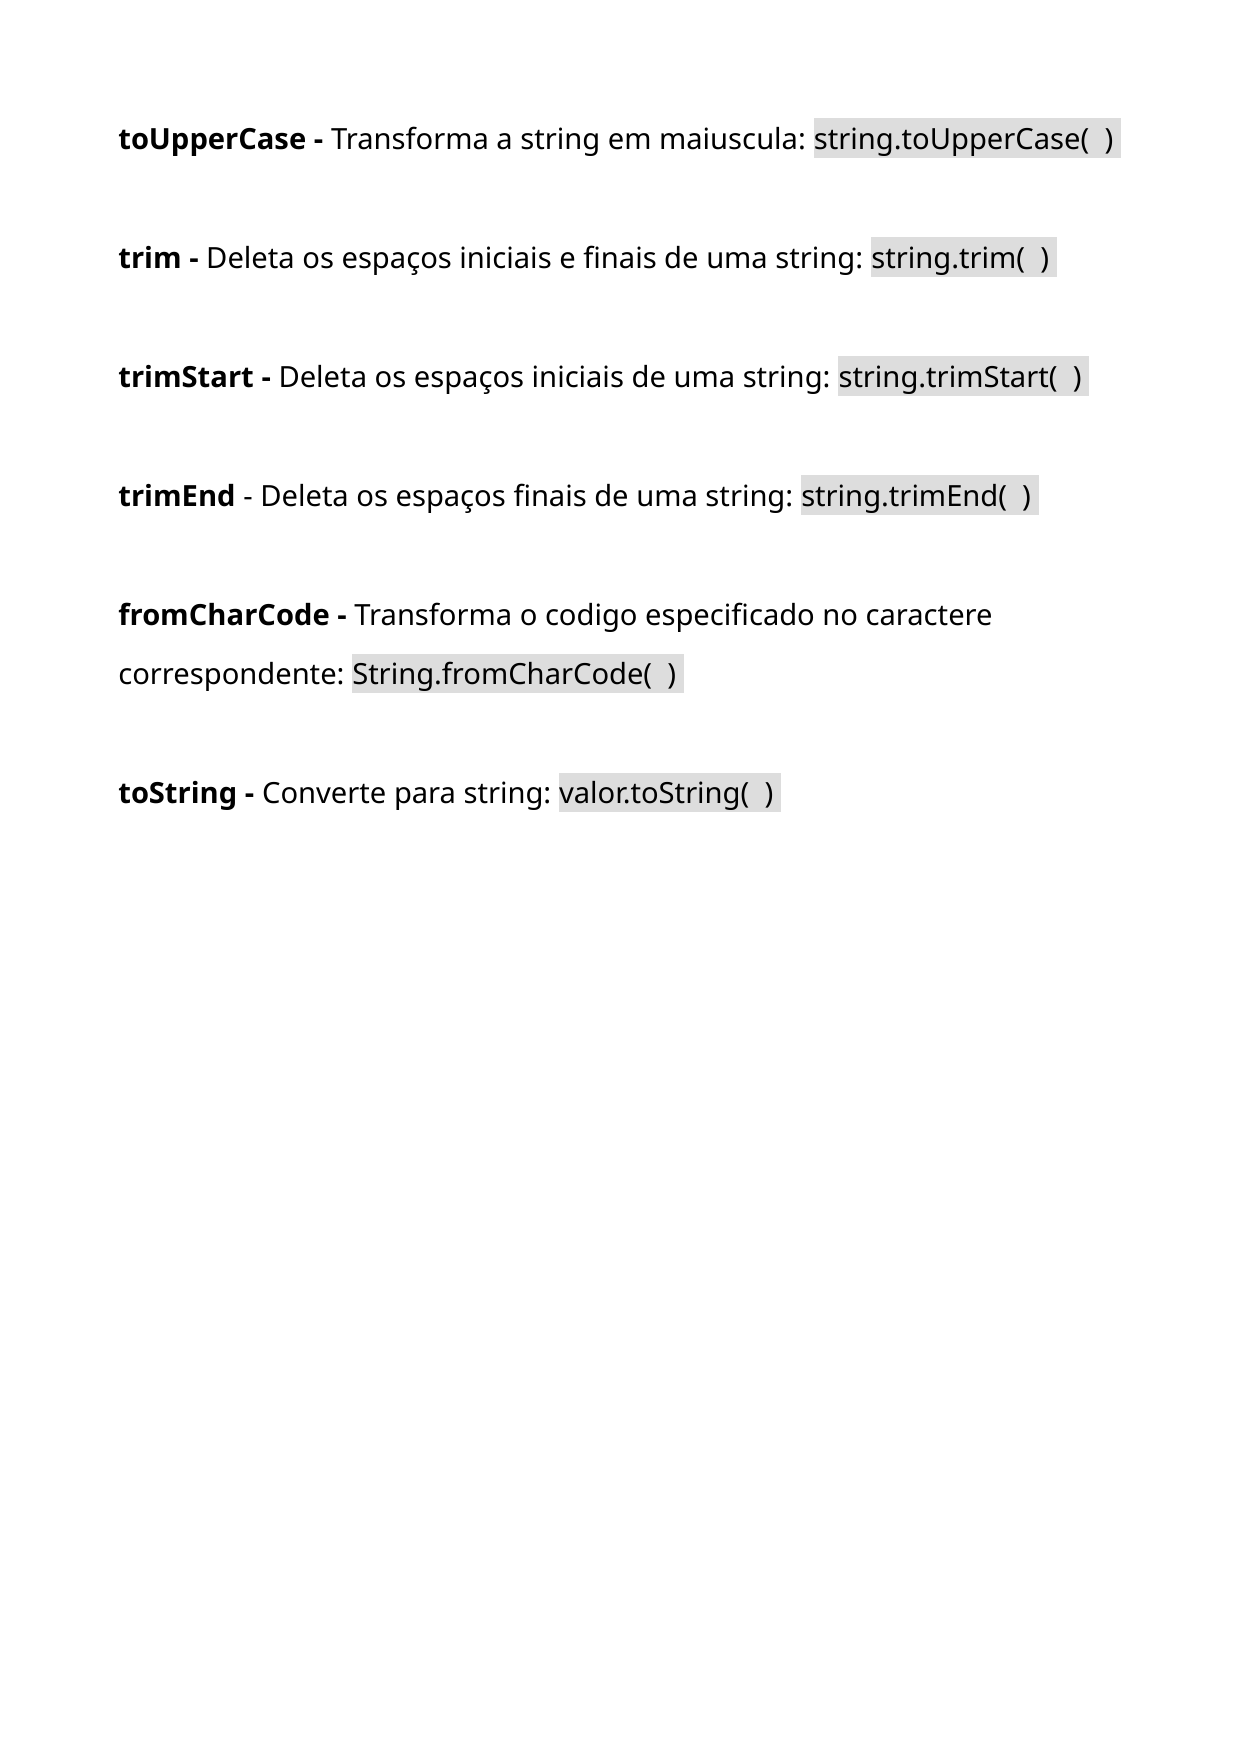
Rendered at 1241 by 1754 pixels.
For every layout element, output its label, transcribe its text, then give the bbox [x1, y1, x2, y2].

text toString - Converte para string: valor.toString( ) [118, 772, 1122, 812]
text toUpperCase - Transforma a string em maiuscula: string.toUpperCase( ) [118, 118, 1122, 158]
text trimEnd - Deleta os espaços finais de uma string: string.trimEnd( ) [118, 475, 1122, 515]
text trimStart - Deleta os espaços iniciais de uma string: string.trimStart( ) [118, 356, 1122, 396]
text trim - Deleta os espaços iniciais e finais de uma string: string.trim( ) [118, 237, 1122, 277]
text fromCharCode - Transforma o codigo especificado no caractere correspondente: String.fromCharCode( ) [118, 594, 1122, 693]
